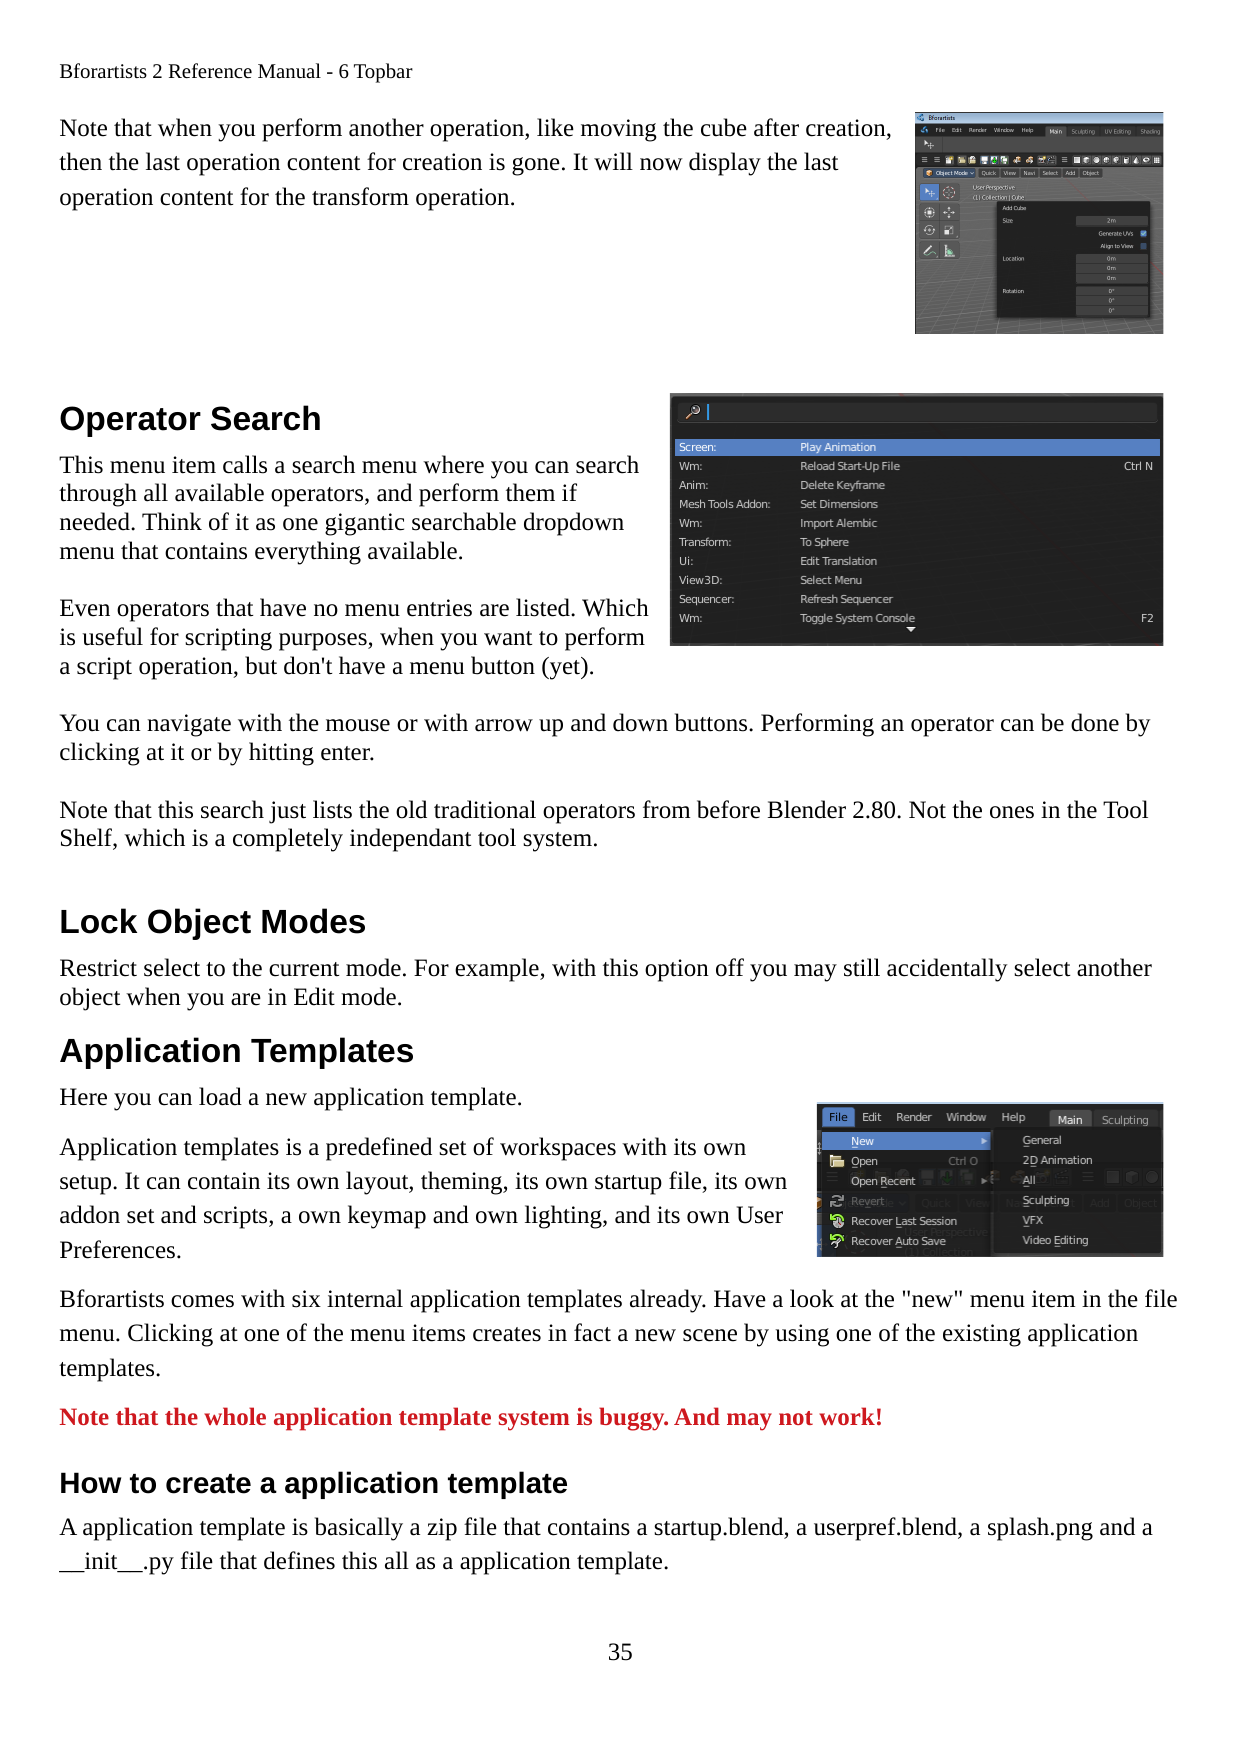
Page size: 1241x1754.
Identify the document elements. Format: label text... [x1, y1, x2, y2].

text Bforartists comes with six internal application templates already. Have a look at the "new" menu item in the file menu. Clicking at one of the menu items creates in fact a new scene by using one of the existing application templates. [59, 1284, 1181, 1382]
text Note that the whole application template system is buggy. And may not work! [59, 1402, 1181, 1431]
text This menu item calls a search menu where you can search through all available operators, and perform them if needed. Think of it as one gigantic searchable dropdown menu that contains everything available. [59, 450, 669, 565]
text Even operators that have no menu entries are listed. Which is useful for scripting purposes, when you want to perform a script operation, but don't have a menu button (yet). [59, 593, 1181, 680]
text Here you can load a new application template. [59, 1082, 1181, 1111]
text Restrict select to the current mode. For example, with this option off you may still accidentally select another object when you are in Edit mode. [59, 953, 1181, 1011]
subtitle Operator Search [59, 399, 669, 437]
text A application template is basically a zip file that contains a startup.blend, a userpref.blend, a splash.png and a __init__.py file that defines this all as a application template. [59, 1512, 1181, 1575]
subtitle Lock Object Modes [59, 902, 1181, 941]
text Application templates is a predefined set of workspaces with its own setup. It can contain its own layout, theming, its own startup file, its own addon set and scripts, a own keymap and own lighting, and its own User Preferences. [59, 1132, 1181, 1264]
picture [816, 1102, 1164, 1257]
picture [669, 393, 1164, 646]
text You can navigate with the mouse or with arrow up and down buttons. Performing an operator can be done by clicking at it or by hitting enter. [59, 708, 1181, 766]
picture [915, 112, 1164, 334]
subtitle Application Templates [59, 1031, 1181, 1070]
subtitle How to create a application template [59, 1466, 1181, 1499]
text Note that this search just lists the old traditional operators from before Blender 2.80. Not the ones in the Tool Shelf, which is a completely independant tool system. [59, 795, 1181, 852]
text Note that when you perform another operation, like moving the cube after creation, then the last operation content for creation is gone. It will now display the last operation content for the transform operation. [59, 113, 915, 210]
subtitle [1164, 399, 1181, 437]
